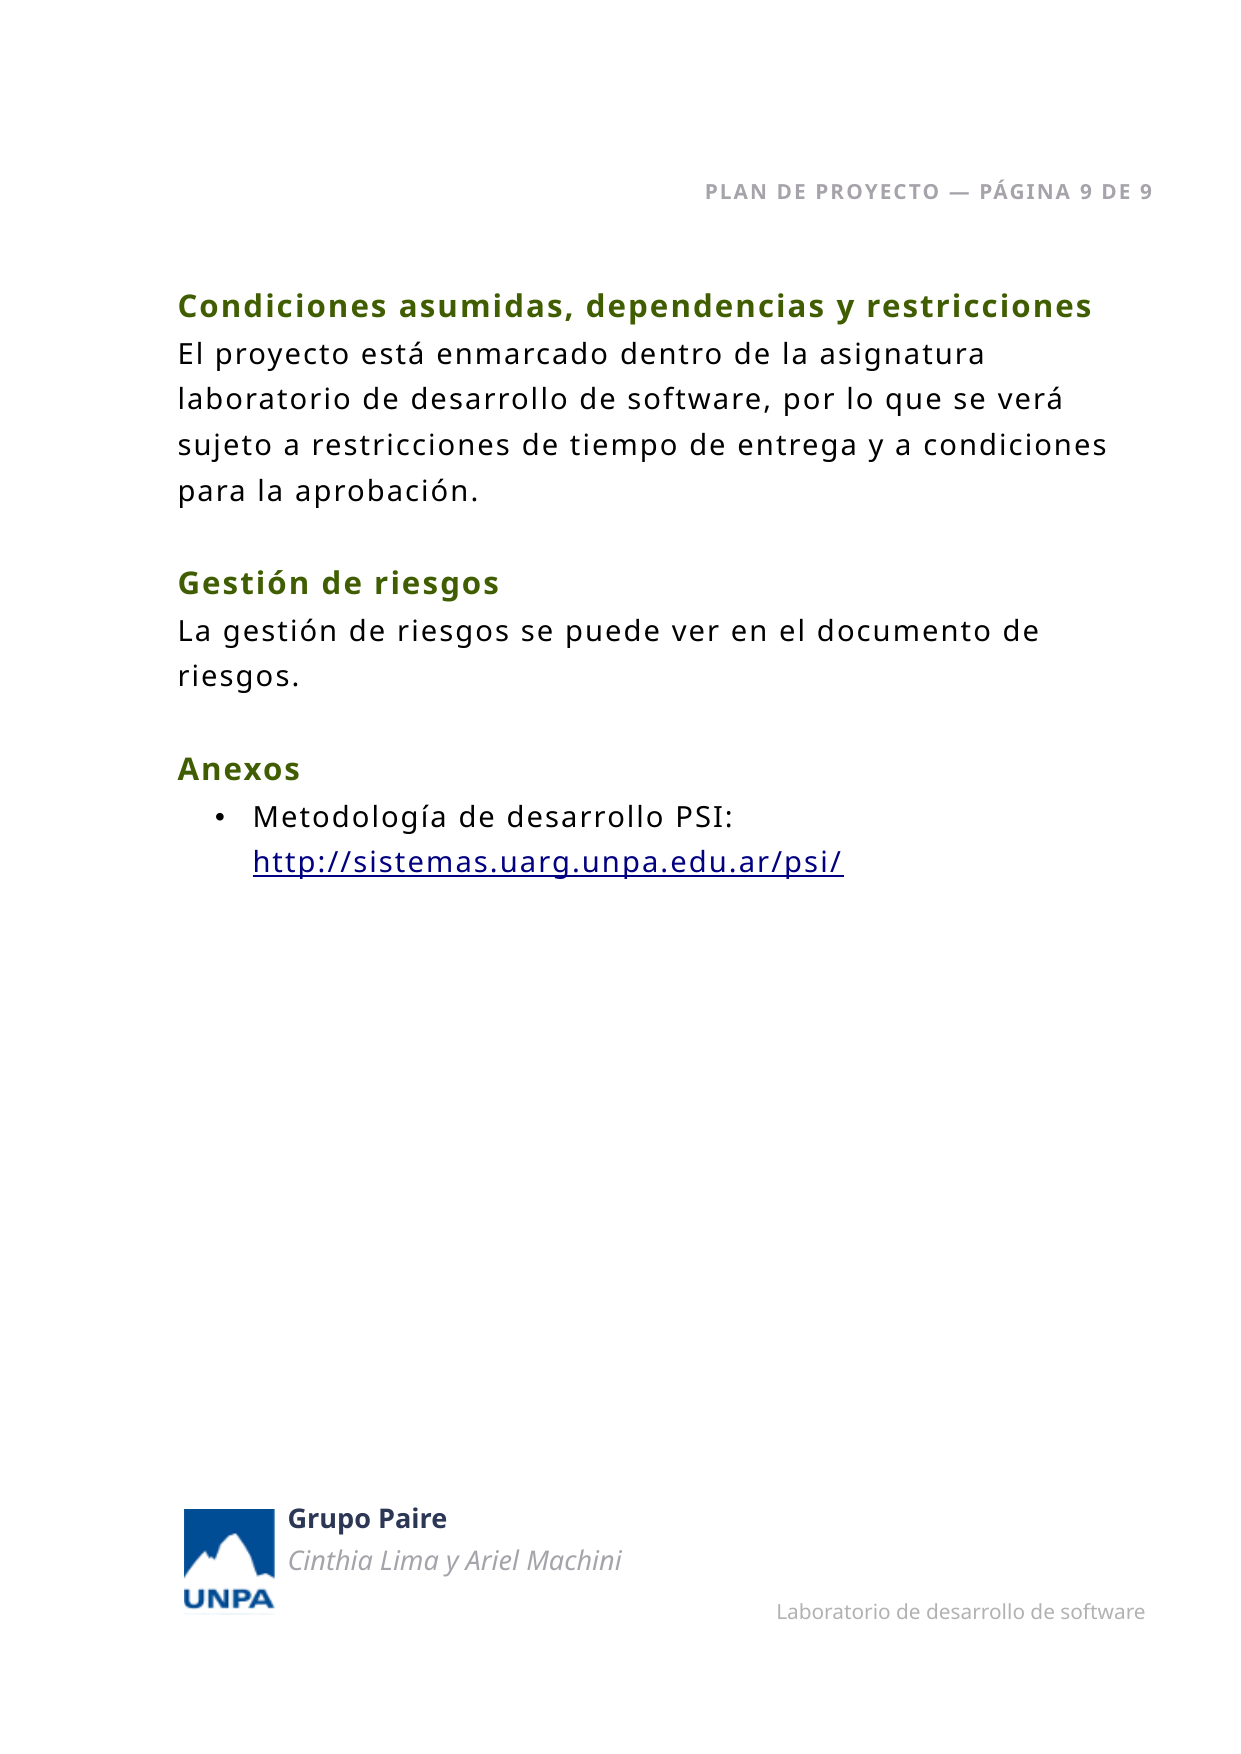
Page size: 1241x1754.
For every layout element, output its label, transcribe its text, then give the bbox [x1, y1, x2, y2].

picture [184, 1509, 275, 1615]
text Gestión de riesgos [177, 561, 1152, 604]
text El proyecto está enmarcado dentro de la asignatura laboratorio de desarrollo de software, por lo que se verá sujeto a restricciones de tiempo de entrega y a condiciones para la aprobación. [177, 333, 1152, 509]
text Condiciones asumidas, dependencias y restricciones [177, 284, 1152, 327]
list Metodología de desarrollo PSI: http://sistemas.uarg.unpa.edu.ar/psi/ [215, 796, 1152, 881]
text Anexos [177, 747, 1152, 789]
text La gestión de riesgos se puede ver en el documento de riesgos. [177, 610, 1152, 695]
